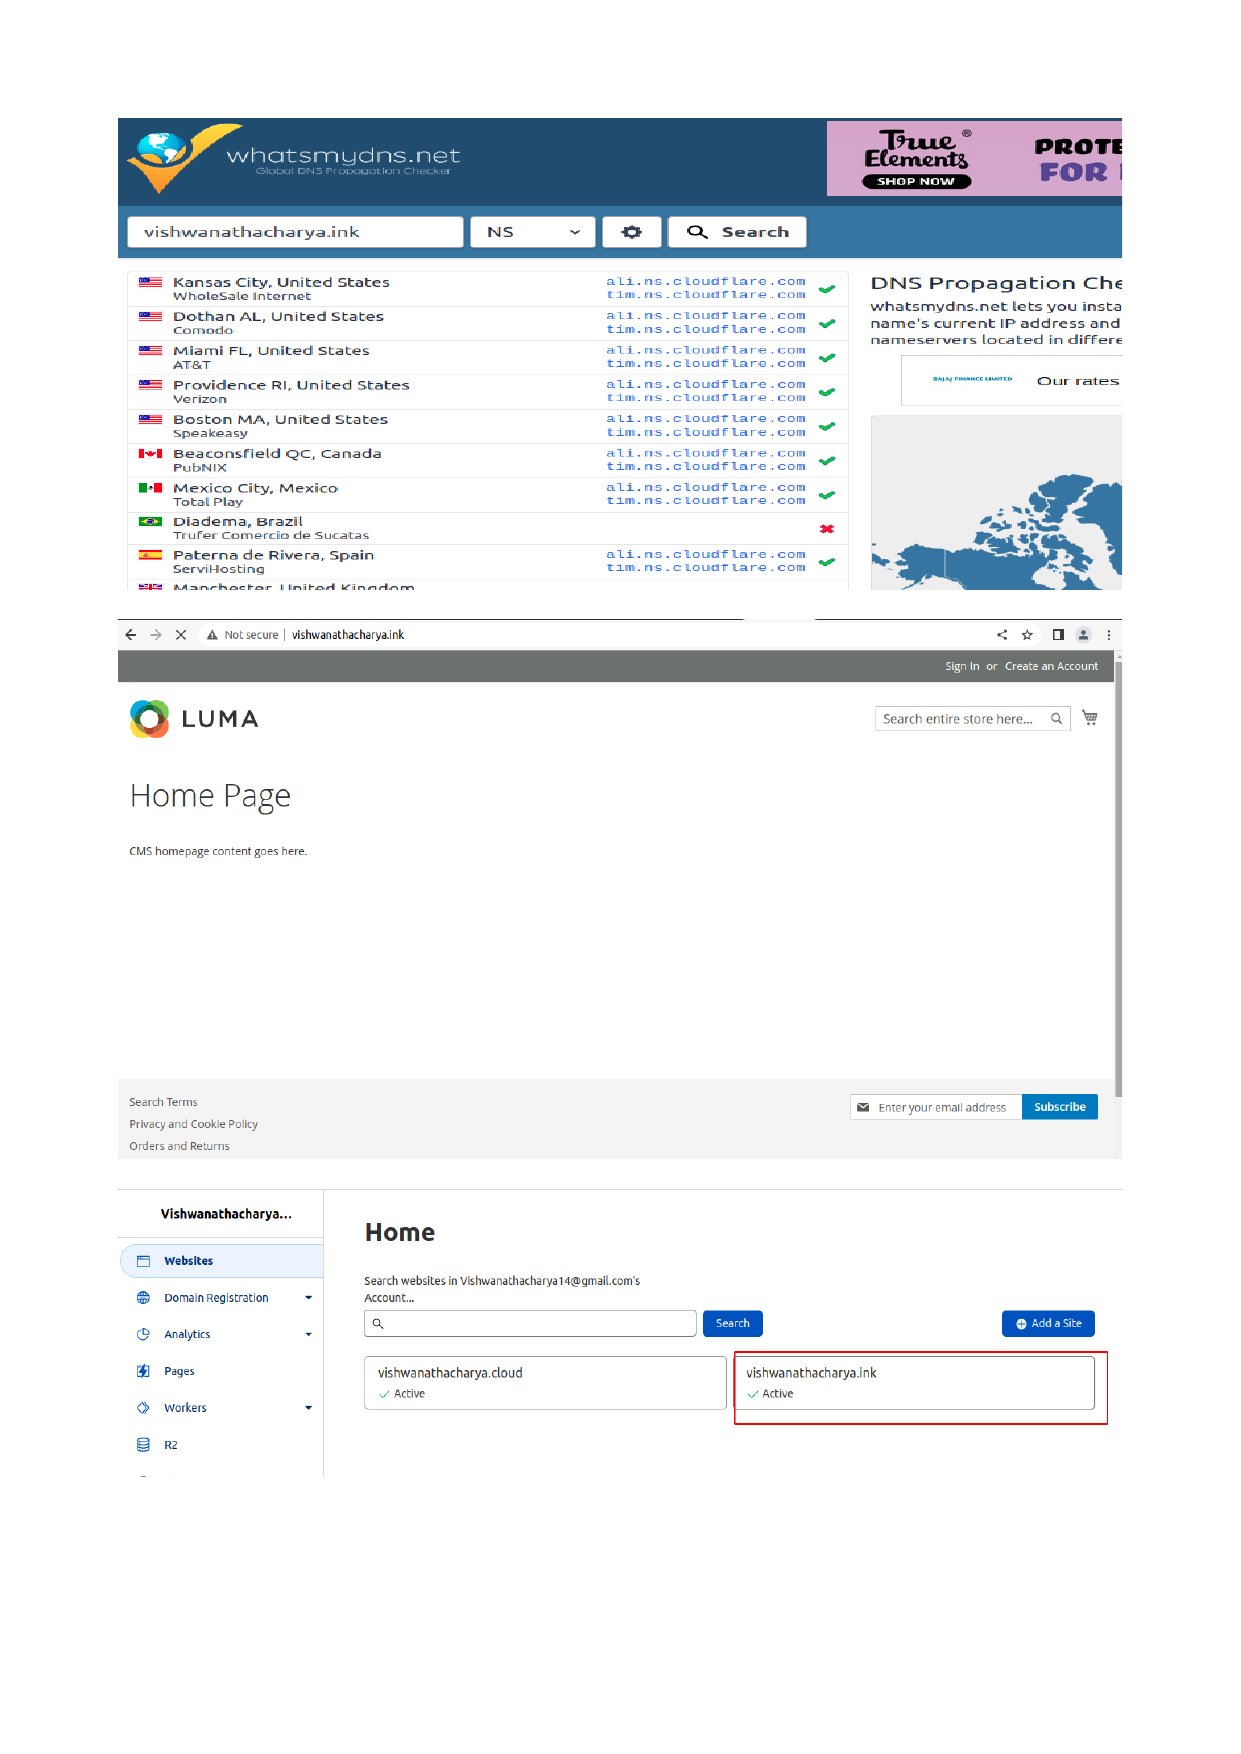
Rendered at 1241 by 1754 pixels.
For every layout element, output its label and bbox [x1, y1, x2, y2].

picture [118, 118, 1123, 590]
picture [118, 1187, 1123, 1477]
picture [118, 619, 1123, 1159]
